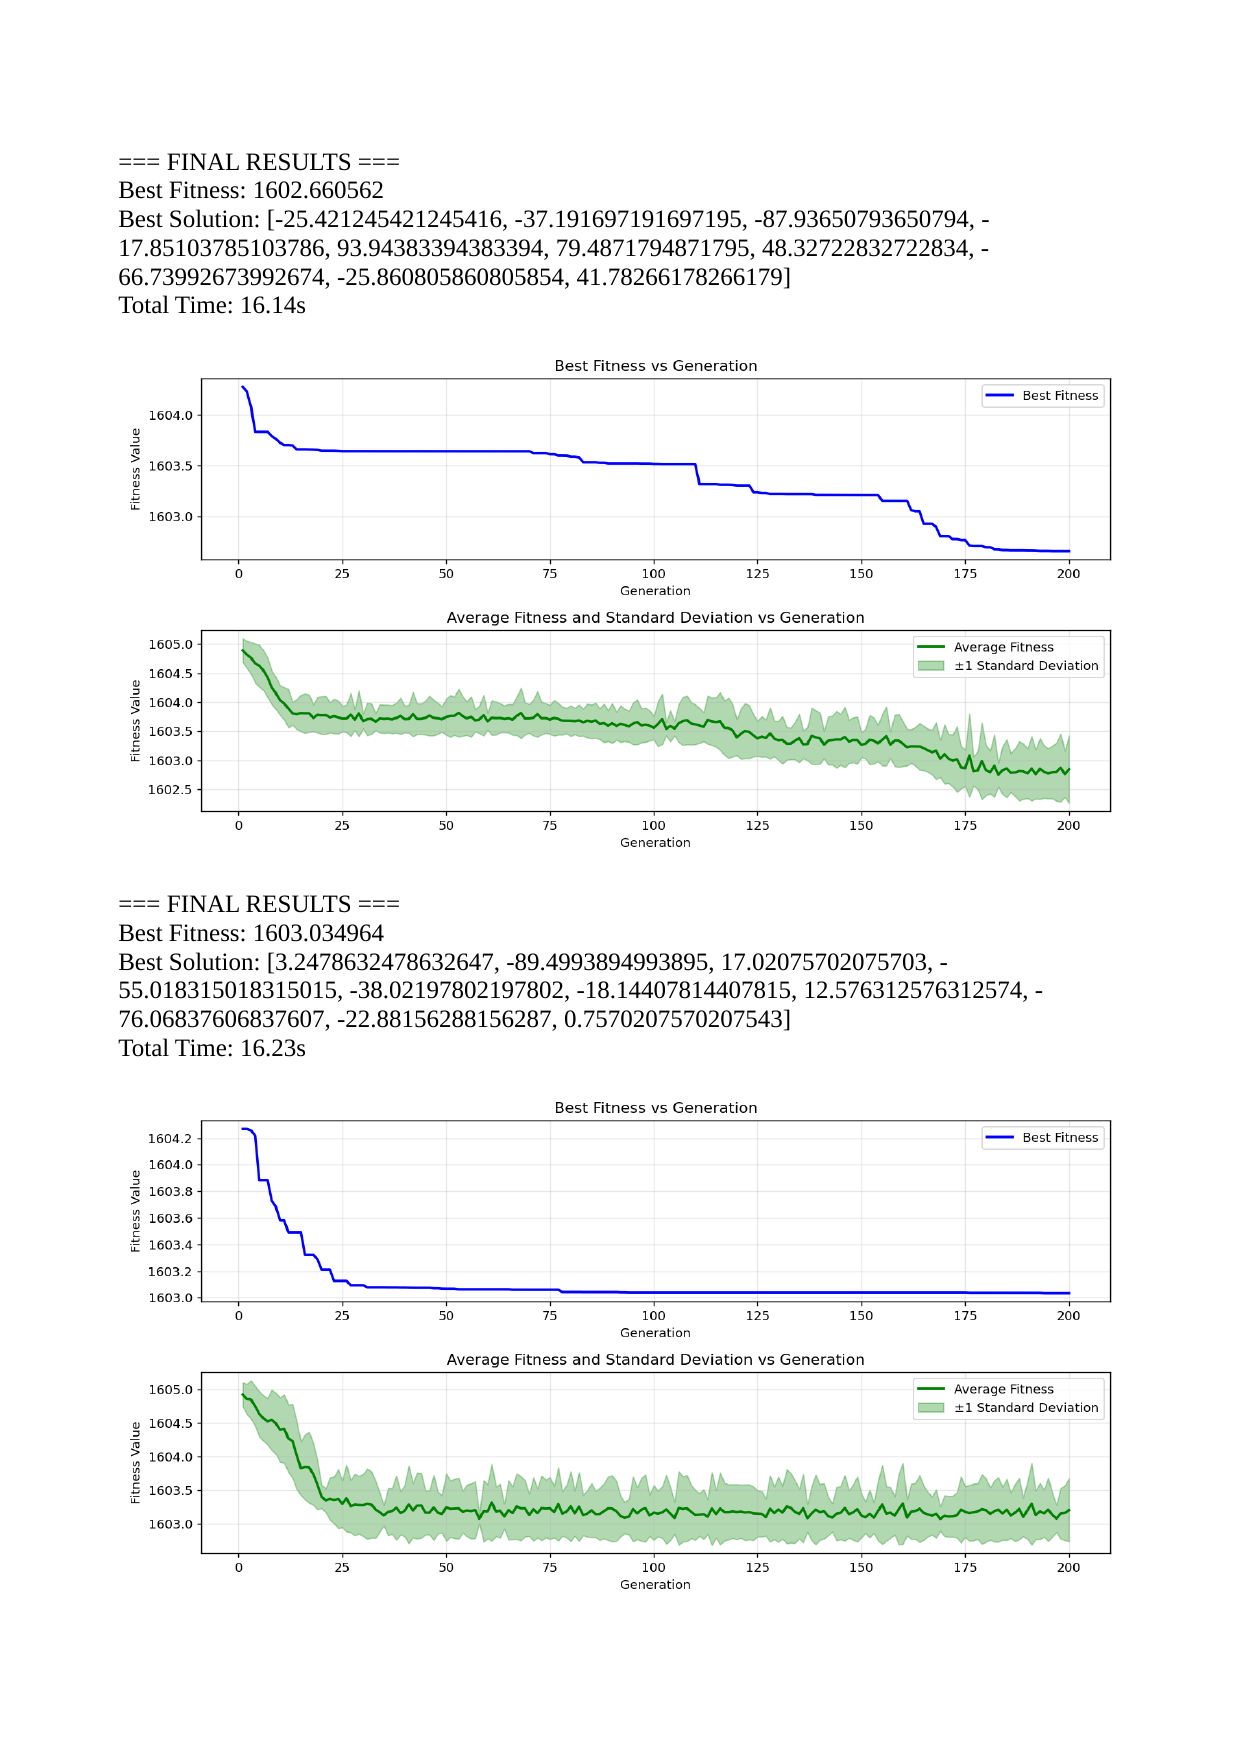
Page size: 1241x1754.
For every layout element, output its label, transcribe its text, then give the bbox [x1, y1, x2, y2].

text Best Fitness: 1603.034964 [118, 918, 1122, 947]
text Best Fitness: 1602.660562 [118, 176, 1122, 204]
text Total Time: 16.14s [118, 291, 1122, 319]
text Total Time: 16.23s [118, 1033, 1122, 1062]
text Best Solution: [-25.421245421245416, -37.191697191697195, -87.93650793650794, -17.85103785103786, 93.94383394383394, 79.4871794871795, 48.32722832722834, -66.73992673992674, -25.860805860805854, 41.78266178266179] [118, 204, 1122, 291]
text === FINAL RESULTS === [118, 147, 1122, 176]
picture [118, 348, 1123, 861]
picture [118, 1090, 1123, 1603]
text Best Solution: [3.2478632478632647, -89.4993894993895, 17.02075702075703, -55.018315018315015, -38.02197802197802, -18.14407814407815, 12.576312576312574, -76.06837606837607, -22.88156288156287, 0.7570207570207543] [118, 947, 1122, 1033]
text === FINAL RESULTS === [118, 889, 1122, 918]
